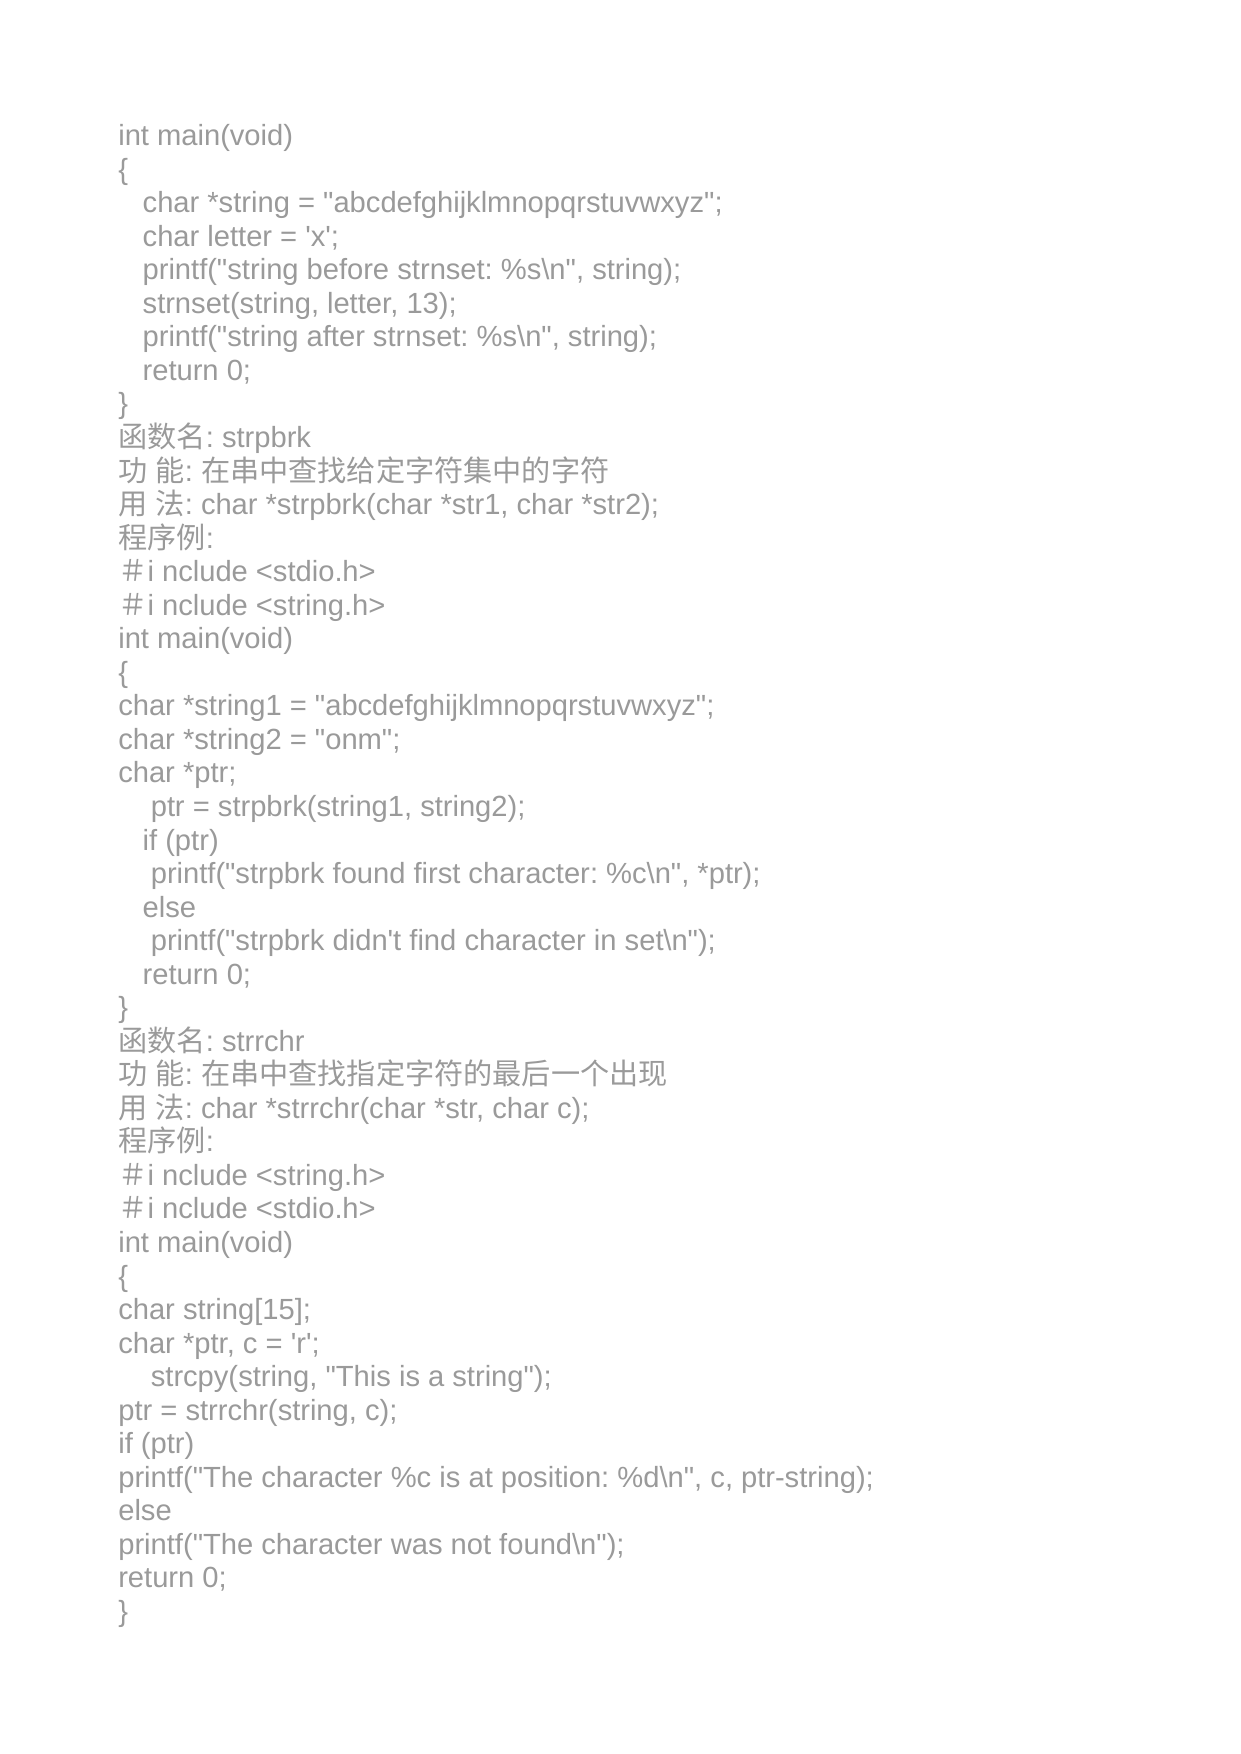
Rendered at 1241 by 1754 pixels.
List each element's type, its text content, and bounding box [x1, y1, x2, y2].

text int main(void) { char *string = "abcdefghijklmnopqrstuvwxyz"; char letter = 'x'; printf("string before strnset: %s\n", string); strnset(string, letter, 13); printf("string after strnset: %s\n", string); return 0; } 函数名: strpbrk 功 能: 在串中查找给定字符集中的字符 用 法: char *strpbrk(char *str1, char *str2); 程序例: ＃i nclude <stdio.h> ＃i nclude <string.h> int main(void) { char *string1 = "abcdefghijklmnopqrstuvwxyz"; char *string2 = "onm"; char *ptr; ptr = strpbrk(string1, string2); if (ptr) printf("strpbrk found first character: %c\n", *ptr); else printf("strpbrk didn't find character in set\n"); return 0; } 函数名: strrchr 功 能: 在串中查找指定字符的最后一个出现 用 法: char *strrchr(char *str, char c); 程序例: ＃i nclude <string.h> ＃i nclude <stdio.h> int main(void) { char string[15]; char *ptr, c = 'r'; strcpy(string, "This is a string"); ptr = strrchr(string, c); if (ptr) printf("The character %c is at position: %d\n", c, ptr-string); else printf("The character was not found\n"); return 0; } [118, 118, 1122, 1627]
